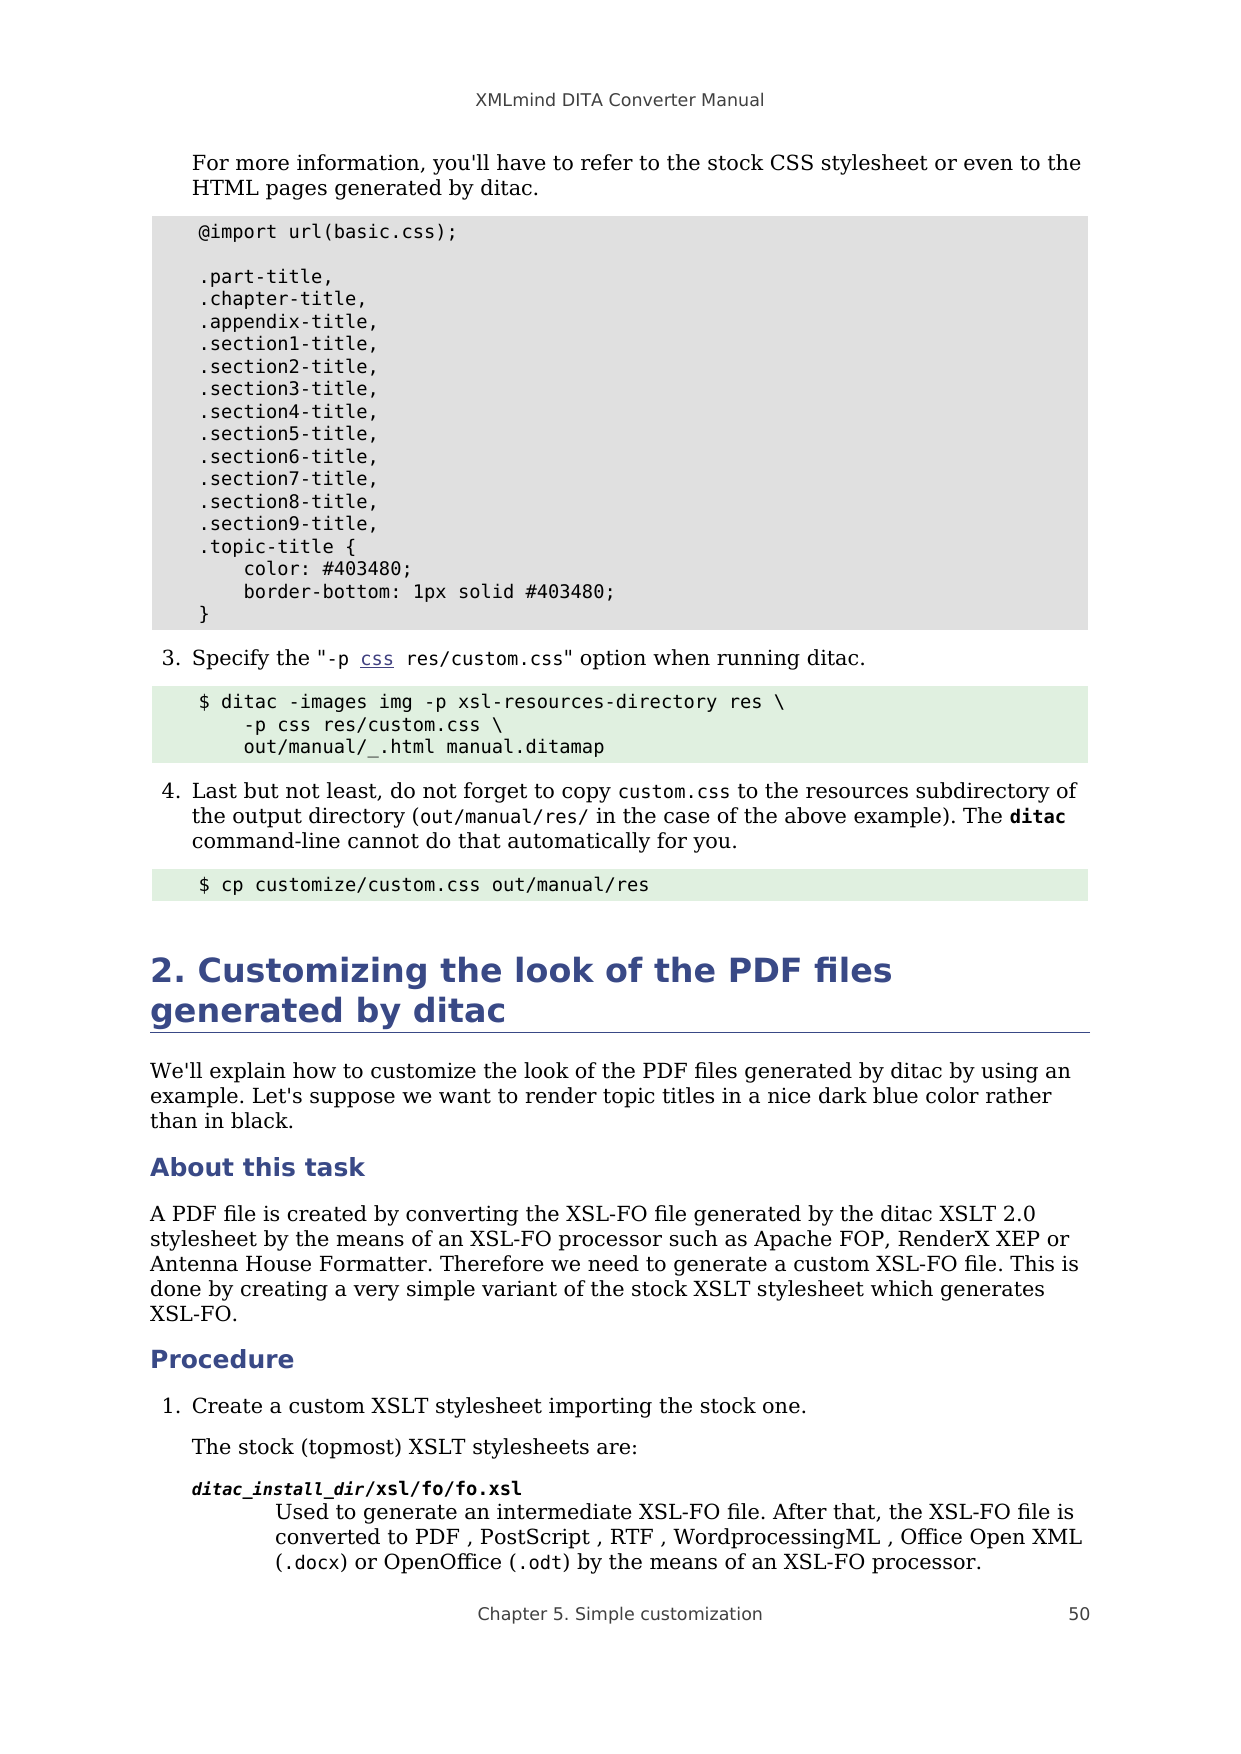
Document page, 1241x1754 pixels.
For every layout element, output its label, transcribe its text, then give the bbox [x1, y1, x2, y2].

list Specify the "-p css res/custom.css" option when running ditac. [150, 645, 1090, 670]
list Last but not least, do not forget to copy custom.css to the resources subdirectory of the output directory (out/manual/res/ in the case of the above example). The ditac command-line cannot do that automatically for you. [150, 778, 1090, 853]
list $ cp customize/custom.css out/manual/res [152, 869, 1088, 901]
list ditac_install_dir/xsl/fo/fo.xsl [150, 1474, 1090, 1499]
list Create a custom XSLT stylesheet importing the stock one. [150, 1393, 1090, 1418]
text A PDF file is created by converting the XSL-FO file generated by the ditac XSLT 2.0 stylesheet by the means of an XSL-FO processor such as Apache FOP, RenderX XEP or Antenna House Formatter. Therefore we need to generate a custom XSL-FO file. This is done by creating a very simple variant of the stock XSLT stylesheet which generates XSL-FO. [150, 1201, 1090, 1326]
text About this task [150, 1152, 1090, 1182]
list $ ditac -images img -p xsl-resources-directory res \ -p css res/custom.css \ out/manual/_.html manual.ditamap [152, 686, 1088, 763]
text Procedure [150, 1344, 1090, 1374]
list @import url(basic.css); .part-title, .chapter-title, .appendix-title, .section1-title, .section2-title, .section3-title, .section4-title, .section5-title, .section6-title, .section7-title, .section8-title, .section9-title, .topic-title { color: #403480; border-bottom: 1px solid #403480; } [152, 216, 1088, 630]
text We'll explain how to customize the look of the PDF files generated by ditac by using an example. Let's suppose we want to render topic titles in a nice dark blue color rather than in black. [150, 1058, 1090, 1133]
list Used to generate an intermediate XSL-FO file. After that, the XSL-FO file is converted to PDF , PostScript , RTF , WordprocessingML , Office Open XML (.docx) or OpenOffice (.odt) by the means of an XSL-FO processor. [233, 1499, 1090, 1574]
subtitle 2. Customizing the look of the PDF files generated by ditac [150, 951, 1090, 1032]
list For more information, you'll have to refer to the stock CSS stylesheet or even to the HTML pages generated by ditac. [150, 150, 1090, 200]
list The stock (topmost) XSLT stylesheets are: [150, 1434, 1090, 1459]
